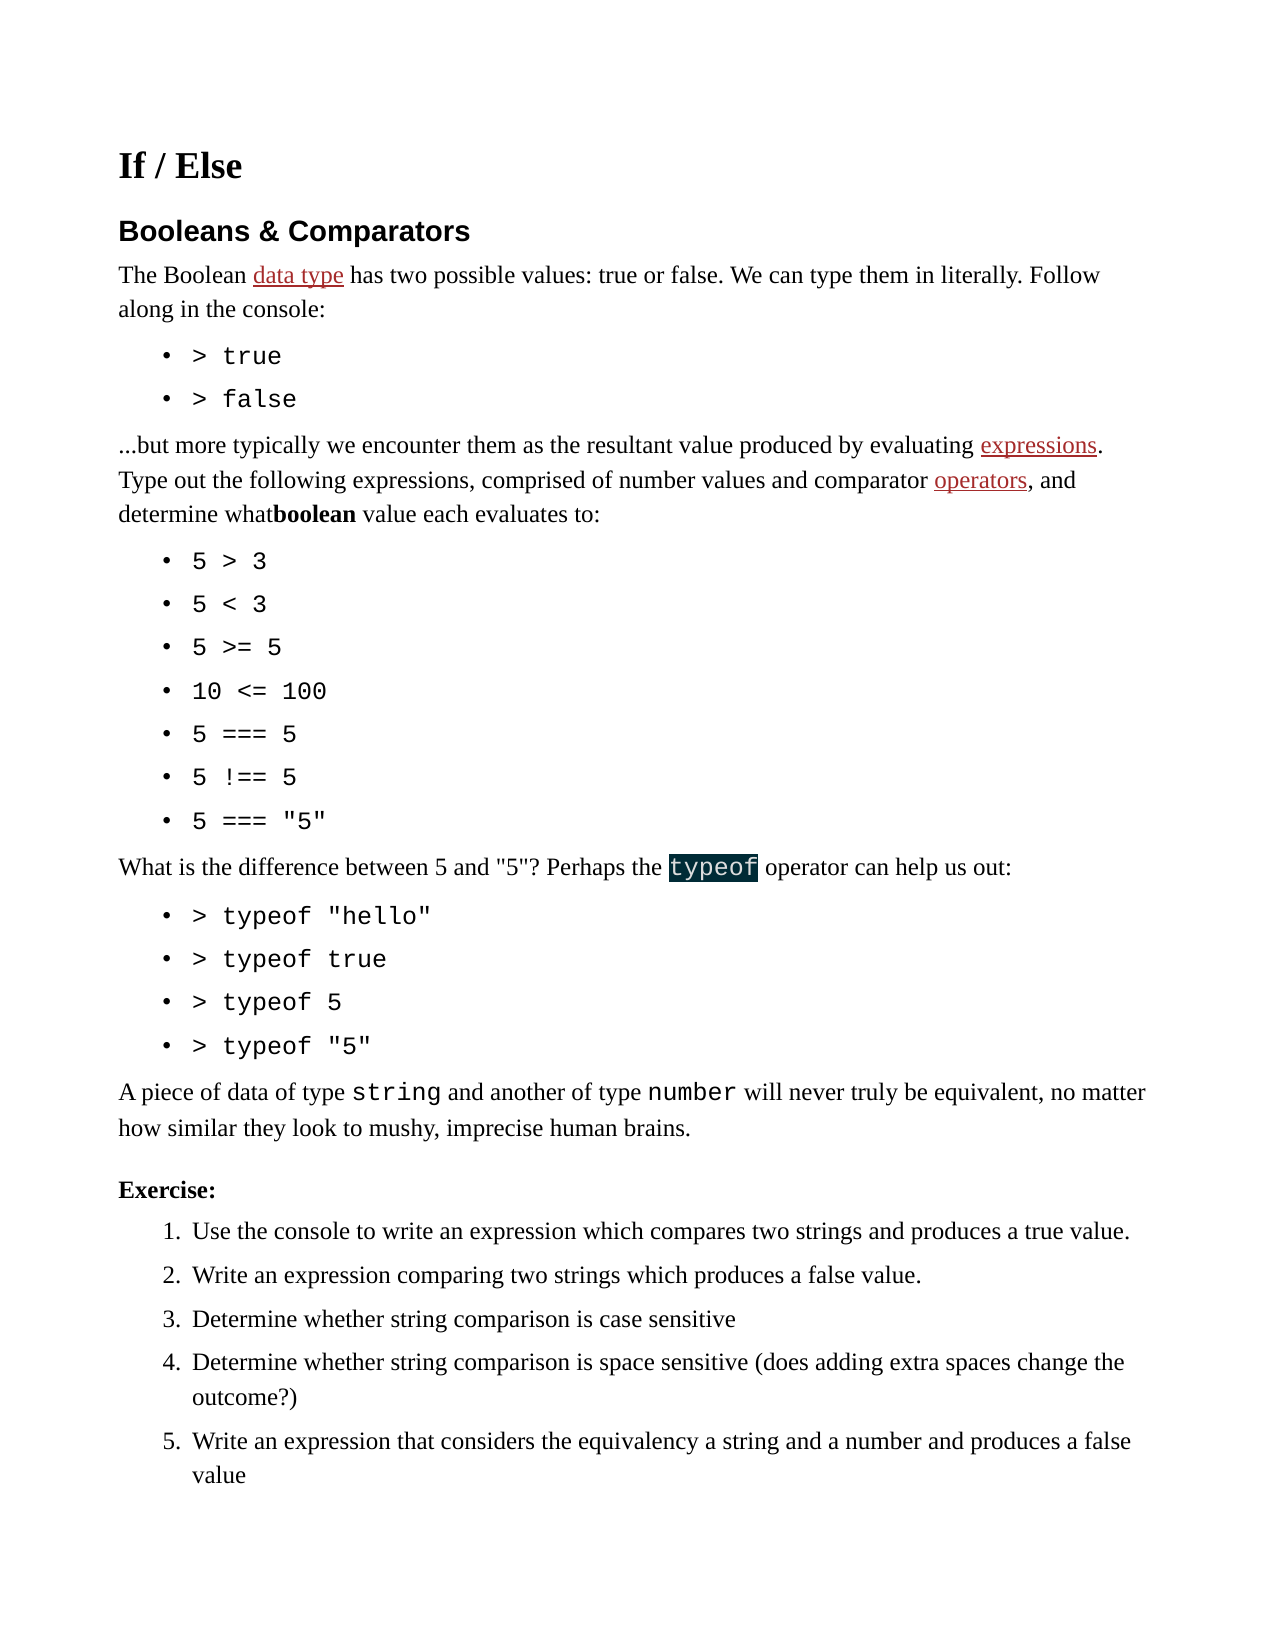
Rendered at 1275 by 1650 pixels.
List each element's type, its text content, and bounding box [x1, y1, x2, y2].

list 5 >= 5 [162, 635, 1157, 663]
list > true [162, 344, 1157, 372]
subtitle If / Else [118, 143, 1157, 187]
list Determine whether string comparison is space sensitive (does adding extra spaces change the outcome?) [162, 1347, 1157, 1411]
list 5 === "5" [162, 808, 1157, 837]
list > typeof "hello" [162, 903, 1157, 932]
list > typeof "5" [162, 1033, 1157, 1062]
list 10 <= 100 [162, 678, 1157, 707]
list 5 === 5 [162, 722, 1157, 750]
text The Boolean data type has two possible values: true or false. We can type them in literally. Follow along in the console: [118, 260, 1157, 323]
text What is the difference between 5 and "5"? Perhaps the typeof operator can help us out: [118, 852, 1157, 882]
list Write an expression that considers the equivalency a string and a number and produces a false value [162, 1426, 1157, 1489]
list > typeof true [162, 947, 1157, 975]
list Determine whether string comparison is case sensitive [162, 1304, 1157, 1332]
list 5 > 3 [162, 548, 1157, 577]
list Write an expression comparing two strings which produces a false value. [162, 1260, 1157, 1288]
list 5 !== 5 [162, 765, 1157, 793]
text A piece of data of type string and another of type number will never truly be equivalent, no matter how similar they look to mushy, imprecise human brains. [118, 1077, 1157, 1142]
list 5 < 3 [162, 592, 1157, 620]
list > false [162, 387, 1157, 415]
list Use the console to write an expression which compares two strings and produces a true value. [162, 1216, 1157, 1245]
list > typeof 5 [162, 990, 1157, 1018]
text ...but more typically we encounter them as the resultant value produced by evaluating expressions. Type out the following expressions, comprised of number values and comparator operators, and determine whatboolean value each evaluates to: [118, 430, 1157, 528]
subtitle Exercise: [118, 1175, 1157, 1203]
subtitle Booleans & Comparators [118, 214, 1157, 248]
